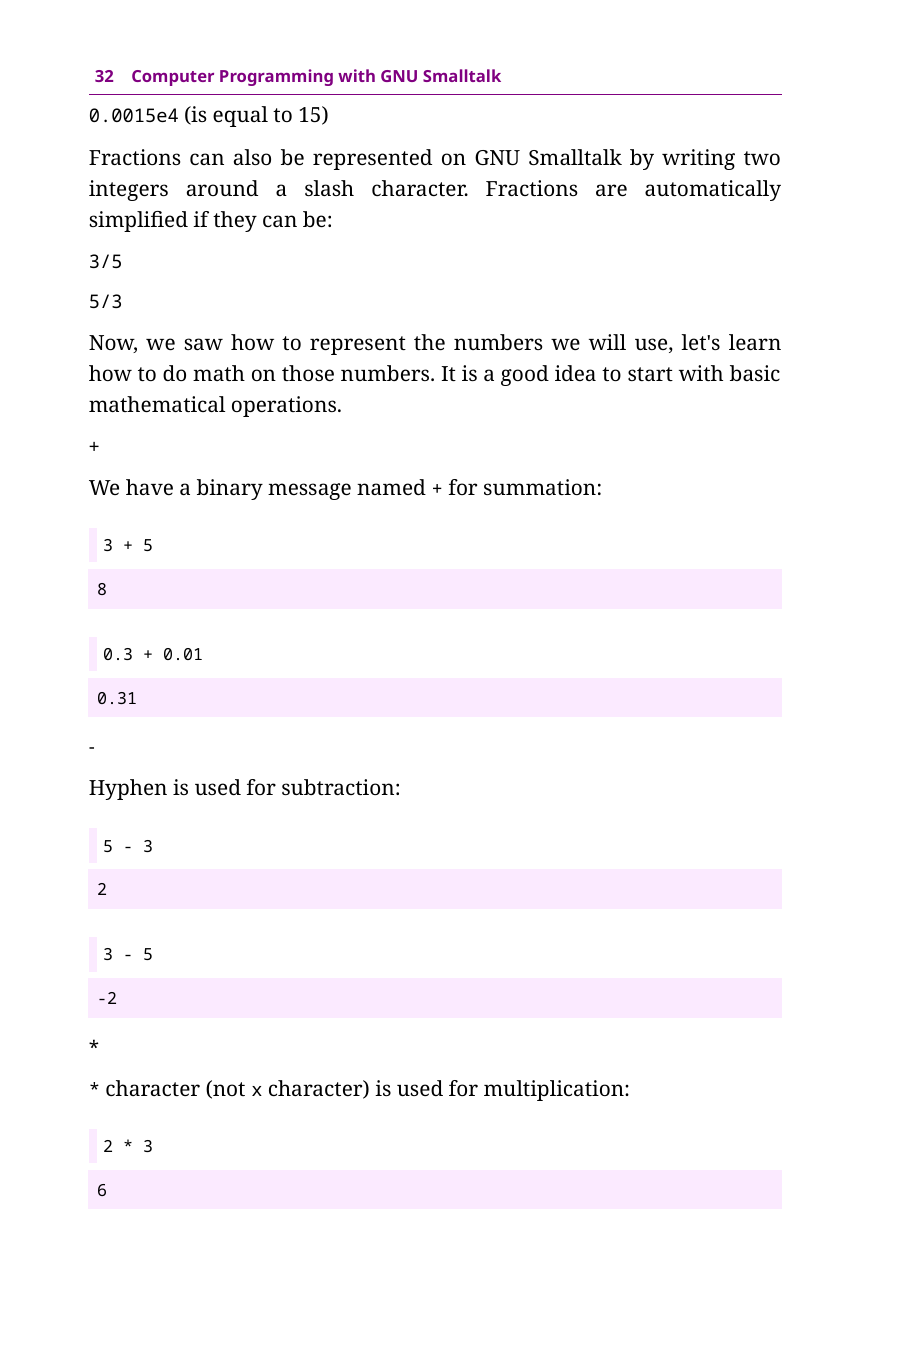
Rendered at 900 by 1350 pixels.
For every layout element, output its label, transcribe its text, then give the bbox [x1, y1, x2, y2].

text Hyphen is used for subtraction: [88, 773, 782, 802]
subtitle + [88, 433, 782, 459]
text Fractions can also be represented on GNU Smalltalk by writing two integers around a slash character. Fractions are automatically simplified if they can be: [88, 143, 782, 234]
text 3/5 [88, 248, 782, 274]
text * character (not x character) is used for multiplication: [88, 1074, 782, 1102]
subtitle - [88, 734, 782, 759]
text 2 * 3 [88, 1128, 782, 1163]
text We have a binary message named + for summation: [88, 473, 782, 502]
text 8 [97, 578, 773, 600]
subtitle * [88, 1034, 782, 1059]
text 3 + 5 [97, 528, 782, 562]
text 0.0015e4 (is equal to 15) [88, 100, 782, 128]
text 0.3 + 0.01 [97, 637, 782, 671]
text 2 [97, 878, 773, 901]
text 5 - 3 [97, 828, 782, 863]
text Now, we saw how to represent the numbers we will use, let's learn how to do math on those numbers. It is a good idea to start with basic mathematical operations. [88, 328, 782, 419]
text 6 [97, 1178, 773, 1201]
text 3 - 5 [97, 937, 782, 972]
text 0.31 [97, 686, 773, 709]
text -2 [97, 987, 773, 1009]
text 5/3 [88, 288, 782, 313]
